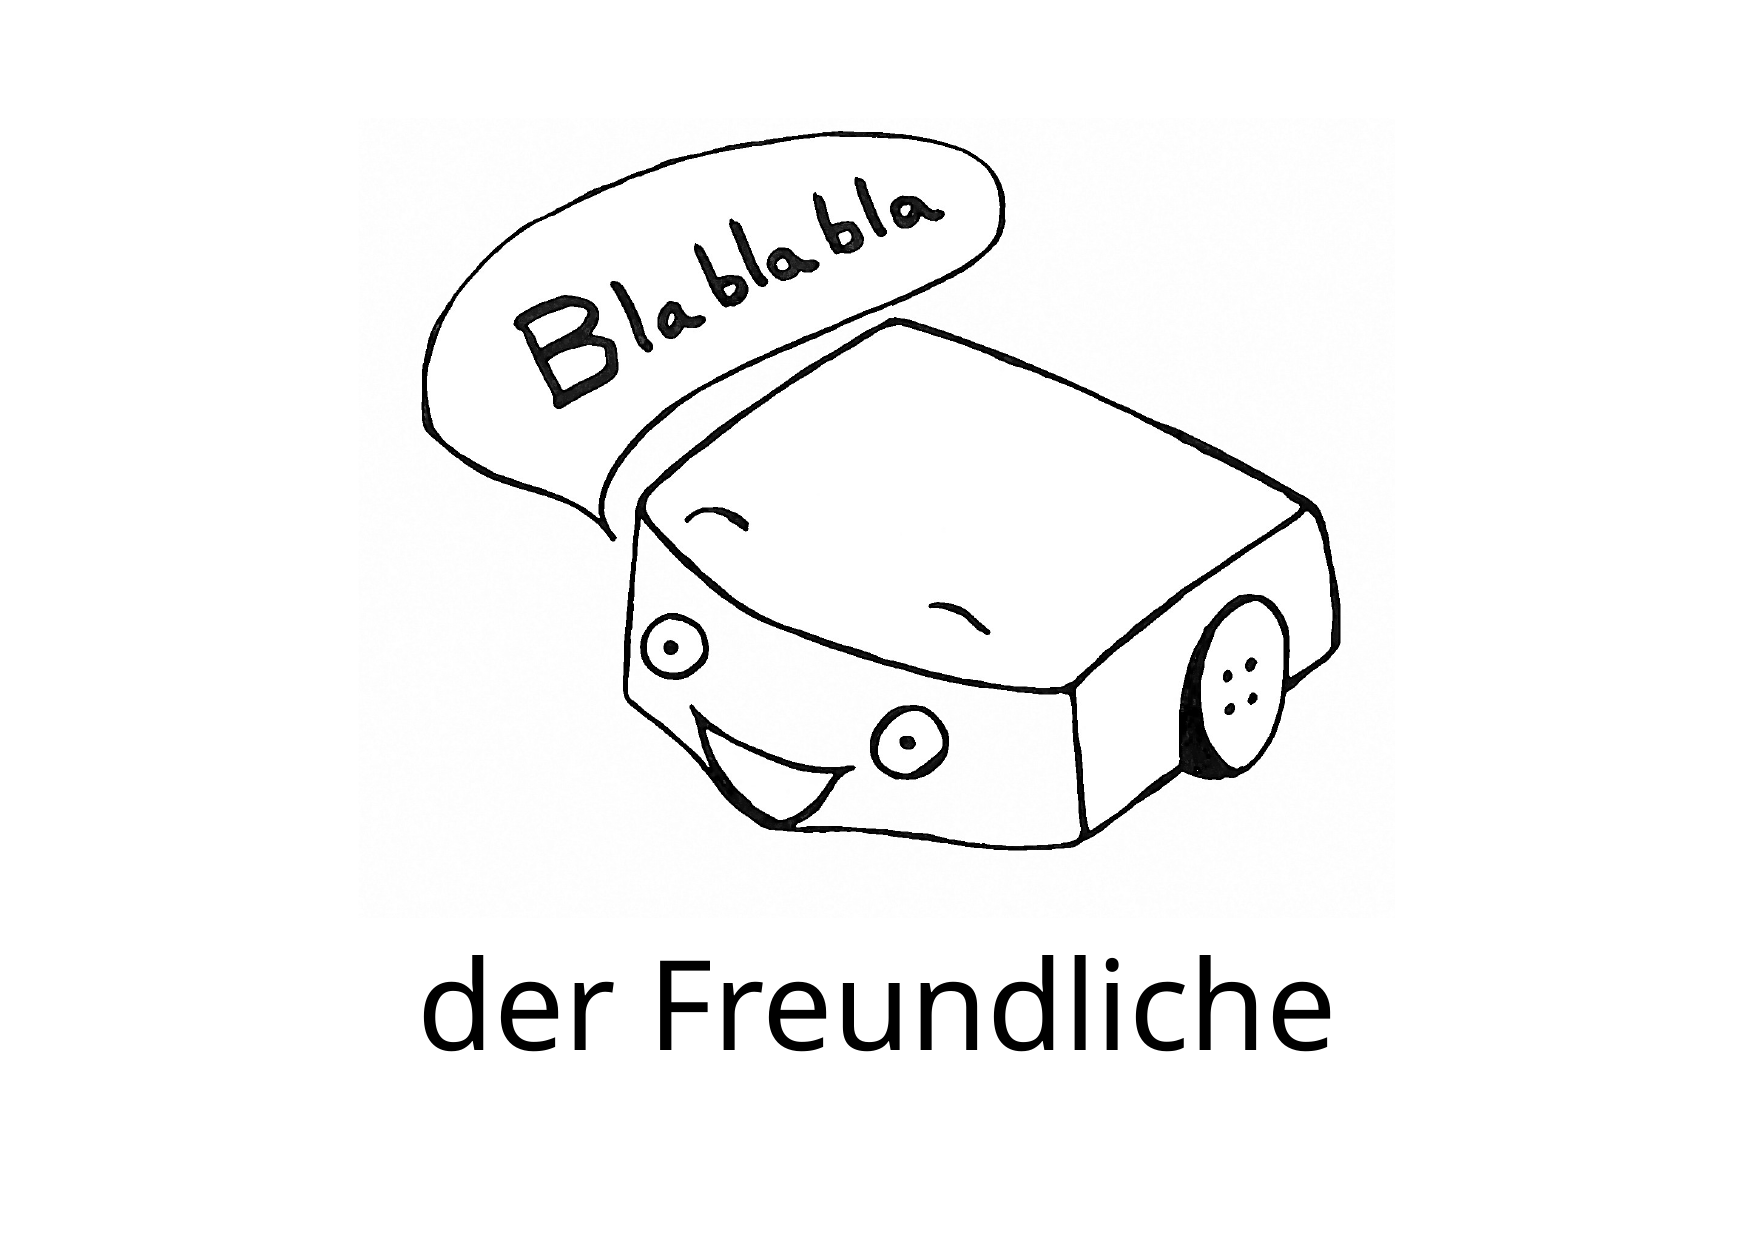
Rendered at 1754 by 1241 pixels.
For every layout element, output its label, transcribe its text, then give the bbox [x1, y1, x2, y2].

picture [358, 118, 1396, 918]
text der Freundliche [118, 118, 1636, 1087]
